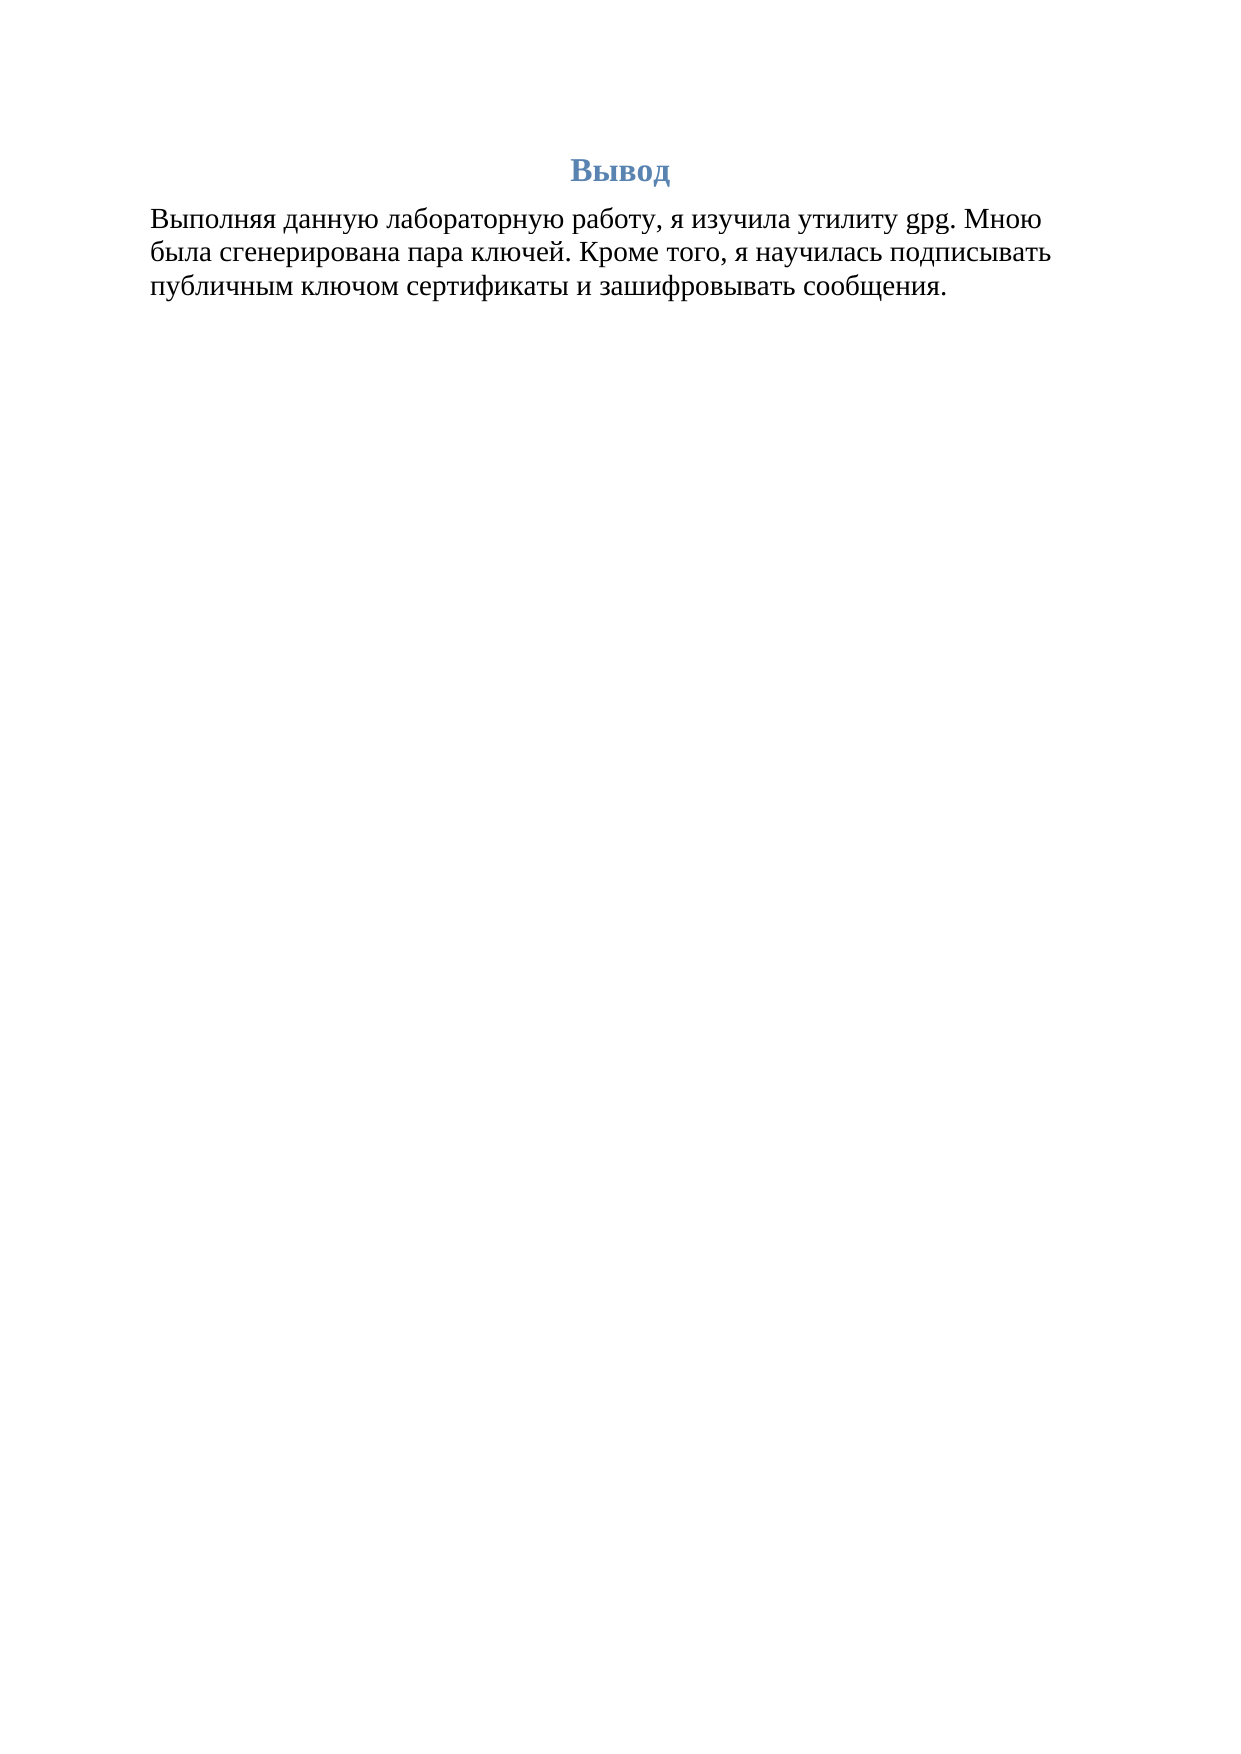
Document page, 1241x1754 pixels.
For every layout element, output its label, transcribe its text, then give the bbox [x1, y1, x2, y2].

text Вывод [150, 150, 1090, 188]
text Выполняя данную лабораторную работу, я изучила утилиту gpg. Мною была сгенерирована пара ключей. Кроме того, я научилась подписывать публичным ключом сертификаты и зашифровывать сообщения. [150, 201, 1090, 301]
